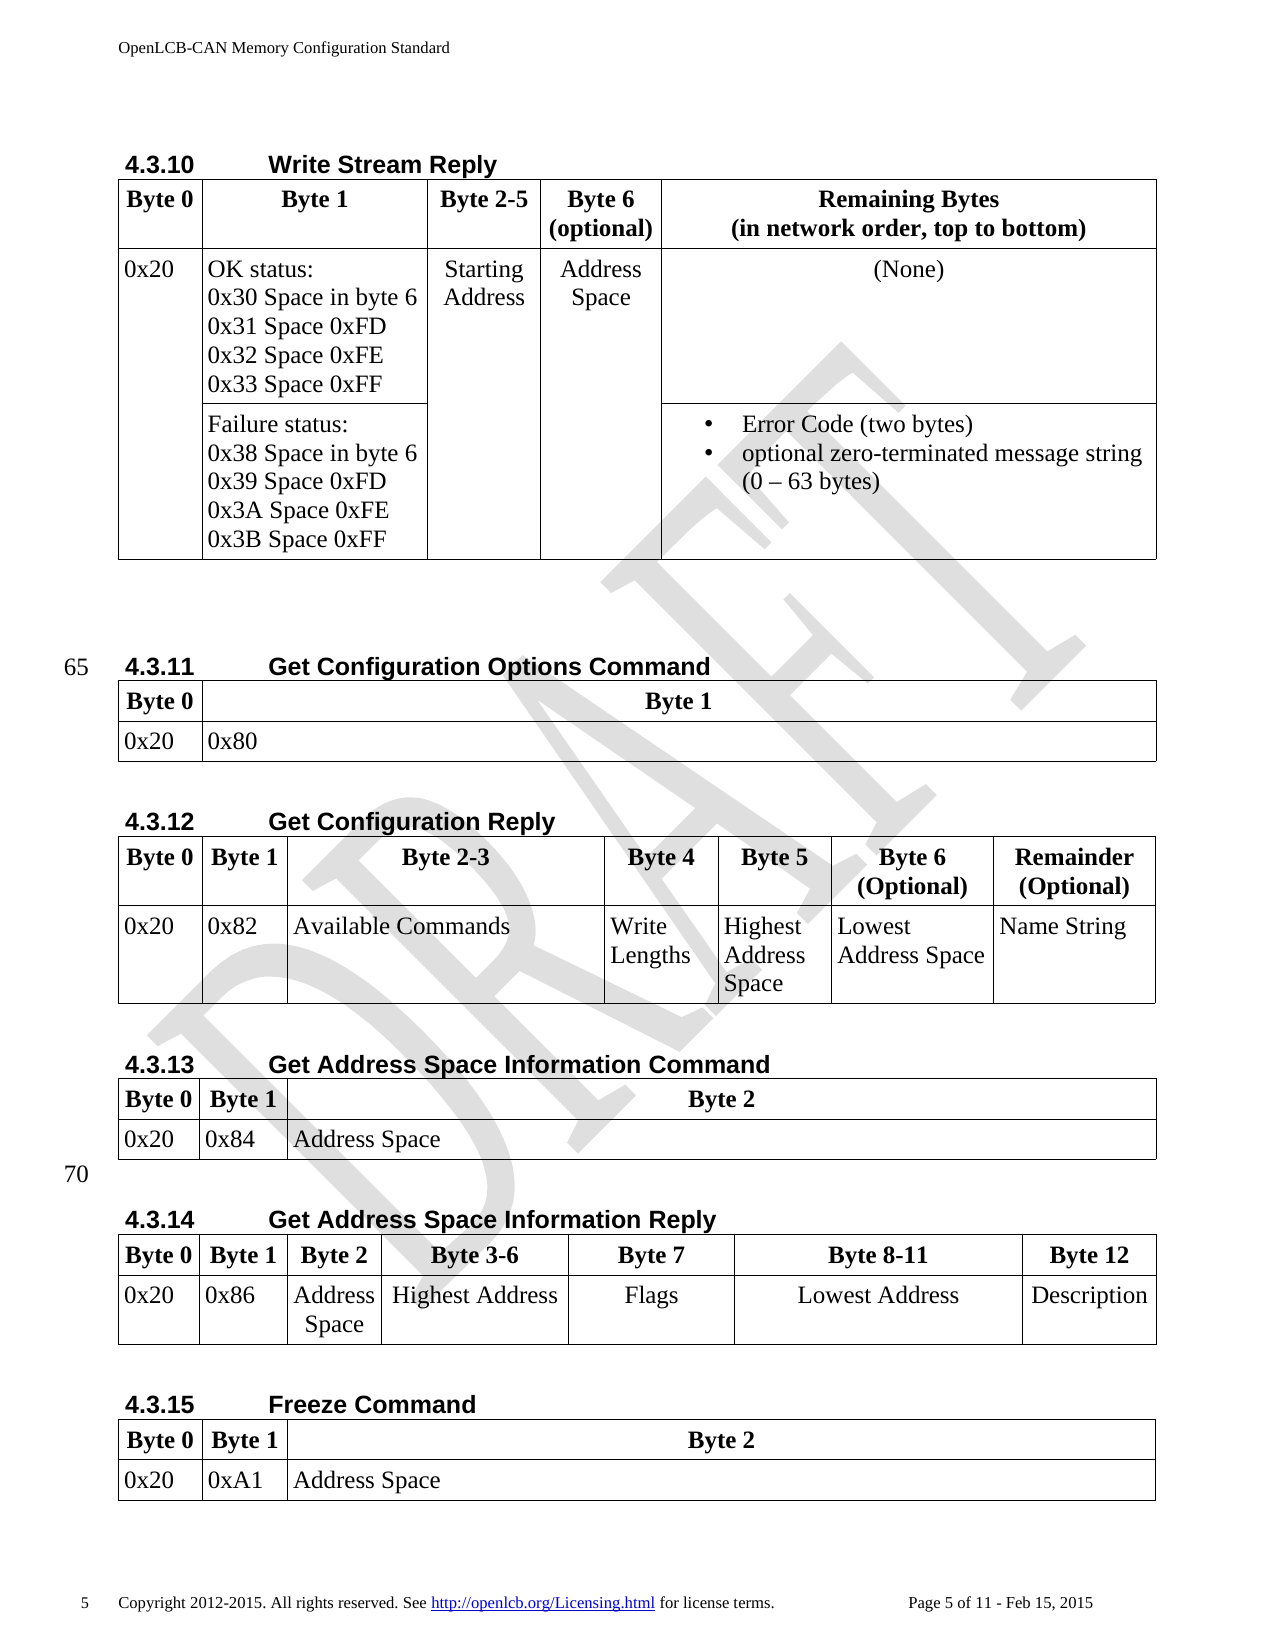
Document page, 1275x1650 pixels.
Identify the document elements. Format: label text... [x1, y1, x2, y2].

table_header Byte 6 (optional) [541, 180, 661, 248]
table_header Byte 2-5 [428, 180, 540, 248]
table_header [468, 1079, 575, 1119]
table_header Byte 5 [719, 837, 809, 905]
subtitle Get Address Space Information Command [238, 1049, 424, 1078]
table_cell 0x20 [119, 906, 202, 1003]
table_cell Address Space [541, 249, 661, 558]
table_cell Write Lengths [682, 906, 718, 958]
table_header [288, 1079, 457, 1119]
subtitle Get Configuration Reply [748, 807, 876, 836]
table_cell [554, 722, 625, 761]
table_header Byte 4 [663, 837, 718, 905]
table_header Byte 3-6 [424, 1235, 458, 1248]
table_cell Flags [569, 1276, 734, 1344]
table_cell Address Space [288, 1276, 381, 1344]
table_header Byte 1 [203, 180, 427, 248]
subtitle Get Configuration Reply [897, 807, 1157, 836]
table_header Byte 0 [119, 180, 202, 248]
subtitle Get Configuration Reply [446, 807, 612, 836]
table_header Byte 4 [605, 837, 660, 905]
table_cell Lowest Address [735, 1276, 1022, 1344]
table_header [791, 681, 1156, 721]
table_header Byte 0 [119, 681, 202, 721]
table_header Byte 7 [569, 1235, 734, 1274]
subtitle Get Configuration Options Command [118, 651, 733, 680]
table_header Byte 2 [579, 1079, 1156, 1119]
table_cell Available Commands [288, 906, 459, 1003]
table_header Byte 4 [634, 837, 665, 854]
table_header Byte 1 [563, 681, 774, 721]
table_cell Write Lengths [605, 906, 714, 1003]
table_cell Failure status: 0x38 Space in byte 6 0x39 Space 0xFD 0x3A Space 0xFE 0x3B Space 0xFF [203, 404, 427, 558]
table_cell [818, 722, 1156, 761]
subtitle Get Address Space Information Reply [395, 1206, 483, 1234]
table_cell Name String [994, 906, 1155, 1003]
table_cell Error Code (two bytes) optional zero-terminated message string (0 – 63 bytes) [808, 404, 1156, 558]
subtitle Get Address Space Information Reply [499, 1206, 1157, 1234]
table_cell Starting Address [428, 249, 540, 558]
table_header Byte 0 [119, 837, 202, 905]
table_cell Address Space [288, 1142, 305, 1159]
subtitle Write Stream Reply [118, 150, 1157, 179]
table_header Byte 1 [200, 1079, 265, 1119]
subtitle Freeze Command [118, 1390, 1157, 1419]
table_header Byte 1 [203, 837, 287, 905]
table_header [541, 704, 566, 721]
table_cell 0x84 [200, 1120, 287, 1159]
table_cell Address Space [495, 1120, 1156, 1159]
table_cell 0x20 [119, 1276, 199, 1344]
table_cell Lowest Address Space [832, 906, 993, 1003]
subtitle Get Address Space Information Command [549, 1049, 1157, 1078]
table_header Byte 1 [200, 1235, 287, 1274]
table_header Byte 5 [792, 837, 831, 863]
table_cell [623, 722, 814, 761]
subtitle [1053, 651, 1157, 680]
table_cell 0x20 [119, 722, 202, 761]
table_cell Available Commands [288, 979, 340, 1003]
table_header Byte 2-3 [485, 837, 604, 905]
table_cell Highest Address [382, 1276, 568, 1344]
table_cell Address Space [309, 1120, 480, 1159]
table_header Byte 3-6 [382, 1236, 420, 1274]
table_cell (None) [662, 249, 1156, 403]
subtitle [849, 651, 1026, 680]
subtitle [747, 651, 796, 676]
table_header Byte 3-6 [460, 1235, 568, 1274]
table_cell 0x20 [119, 1460, 202, 1499]
table_cell OK status: 0x30 Space in byte 6 0x31 Space 0xFD 0x32 Space 0xFE 0x33 Space 0xFF [203, 249, 427, 403]
table_header Byte 0 [119, 1235, 199, 1274]
table_cell [217, 977, 287, 1003]
table_cell Error Code (two bytes) optional zero-terminated message string (0 – 63 bytes) [662, 404, 912, 558]
table_header Byte 2 [288, 1235, 381, 1274]
table_header Byte 2-3 [288, 837, 361, 905]
table_cell 0xA1 [203, 1460, 287, 1499]
subtitle Get Address Space Information Command [118, 1049, 224, 1078]
table_cell Description [1023, 1276, 1156, 1344]
table_header Remainder (Optional) [994, 837, 1155, 905]
subtitle Get Configuration Reply [118, 807, 376, 836]
subtitle [807, 655, 862, 680]
table_header Byte 1 [268, 1079, 287, 1098]
subtitle Get Configuration Reply [613, 807, 694, 836]
table_header Byte 0 [119, 1420, 202, 1459]
table_header Byte 2 [288, 1420, 1155, 1459]
table_header Remaining Bytes (in network order, top to bottom) [662, 180, 1156, 248]
subtitle Get Address Space Information Reply [118, 1206, 380, 1234]
table_header Byte 8-11 [735, 1235, 1022, 1274]
table_cell Available Commands [532, 906, 604, 978]
table_header Byte 6 (Optional) [832, 837, 993, 905]
table_header Byte 12 [1023, 1235, 1156, 1274]
table_cell 0x82 [203, 906, 287, 978]
table_cell Address Space [288, 1460, 1155, 1499]
table_cell 0x80 [203, 722, 561, 761]
table_header Byte 1 [203, 1420, 287, 1459]
table_header [203, 681, 533, 721]
subtitle Get Address Space Information Command [442, 1049, 534, 1078]
table_header Byte 2-3 [360, 837, 501, 905]
table_cell Highest Address Space [719, 906, 831, 1003]
table_header Byte 0 [119, 1079, 199, 1119]
table_cell 0x20 [119, 249, 202, 558]
table_cell Available Commands [496, 972, 581, 1003]
table_cell Available Commands [406, 906, 508, 976]
table_cell 0x86 [200, 1276, 287, 1344]
table_cell 0x20 [119, 1120, 199, 1159]
